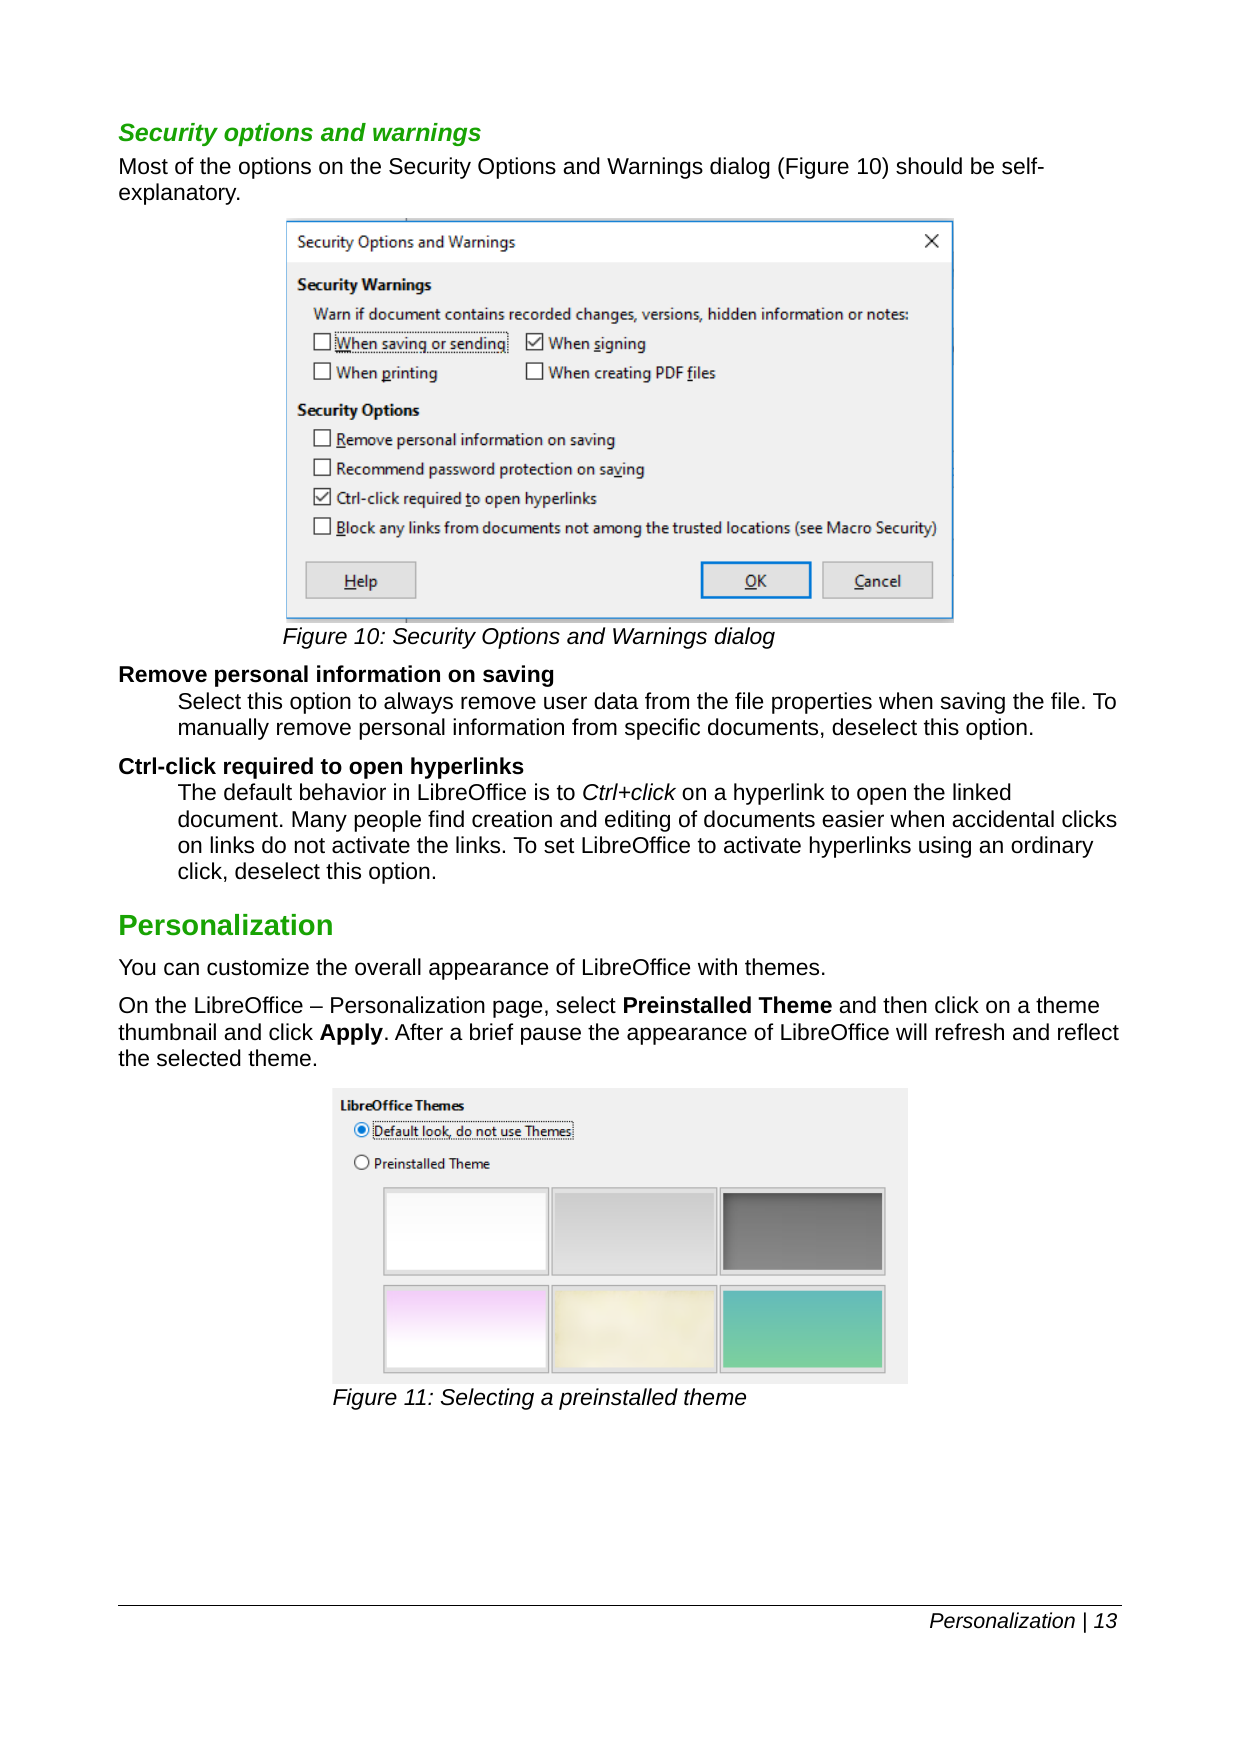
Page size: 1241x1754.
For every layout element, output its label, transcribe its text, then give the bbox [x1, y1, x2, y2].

text Most of the options on the Security Options and Warnings dialog (Figure 10) should be self-explanatory. [118, 153, 1122, 206]
text Figure 11: Selecting a preinstalled theme [332, 1384, 908, 1410]
text Select this option to always remove user data from the file properties when saving the file. To manually remove personal information from specific documents, deselect this option. [177, 688, 1122, 740]
picture [332, 1088, 908, 1384]
subtitle Security options and warnings [118, 118, 1122, 147]
text Figure 10: Security Options and Warnings dialog [282, 218, 958, 649]
picture [286, 218, 954, 623]
text You can customize the overall appearance of LibreOffice with themes. [118, 954, 1122, 980]
text On the LibreOffice – Personalization page, select Preinstalled Theme and then click on a theme thumbnail and click Apply. After a brief pause the appearance of LibreOffice will refresh and reflect the selected theme. [118, 992, 1122, 1072]
text The default behavior in LibreOffice is to Ctrl+click on a hyperlink to open the linked document. Many people find creation and editing of documents easier when accidental clicks on links do not activate the links. To set LibreOffice to activate hyperlinks using an ordinary click, deselect this option. [177, 779, 1122, 885]
text [332, 1084, 908, 1088]
text Remove personal information on saving [118, 661, 1122, 688]
text Ctrl-click required to open hyperlinks [118, 753, 1122, 779]
subtitle Personalization [118, 908, 1122, 942]
